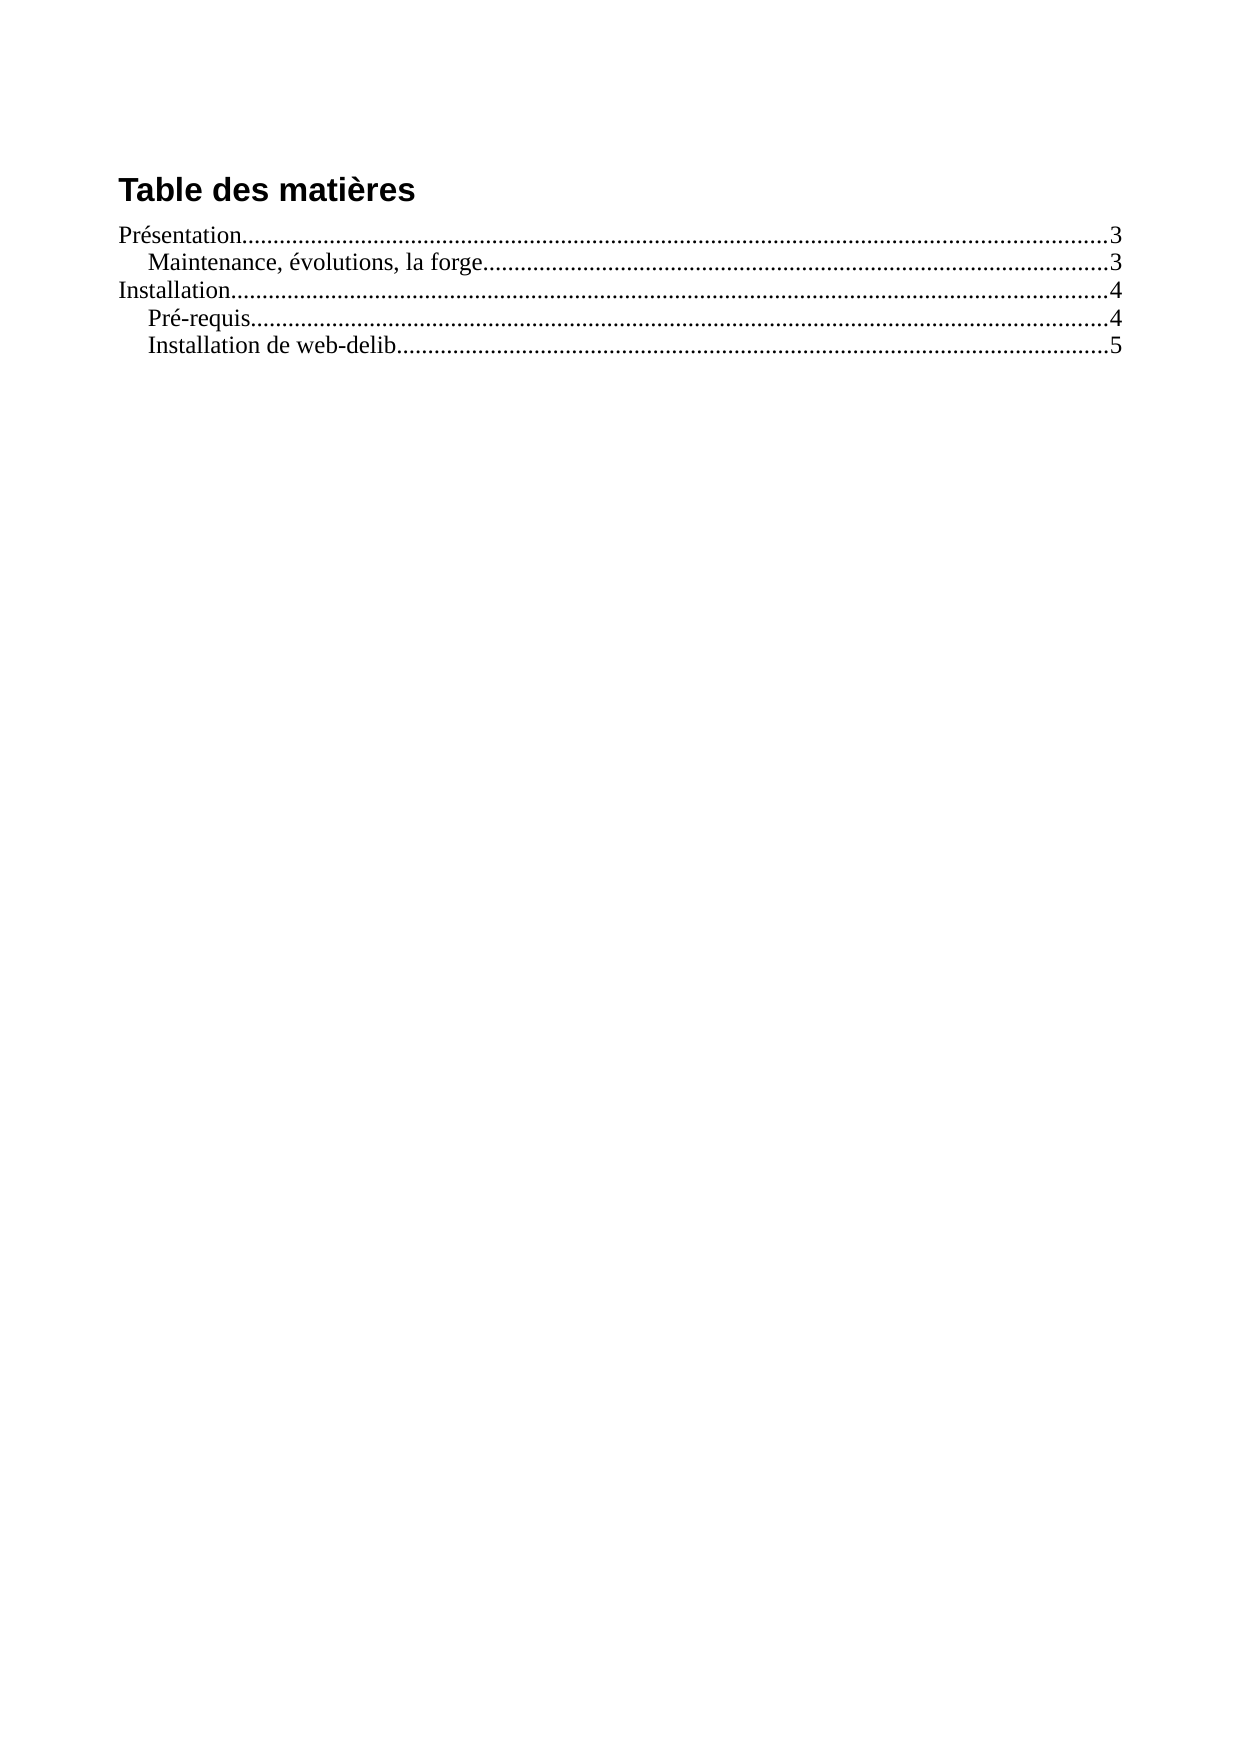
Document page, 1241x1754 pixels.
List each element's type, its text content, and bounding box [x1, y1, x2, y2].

text Installation 4 [118, 276, 1122, 304]
text Pré-requis 4 [148, 304, 1122, 332]
text Présentation 3 [118, 221, 1122, 248]
text Installation de web-delib 5 [148, 332, 1122, 359]
text Maintenance, évolutions, la forge 3 [148, 248, 1122, 276]
subtitle Table des matières [118, 171, 1122, 208]
